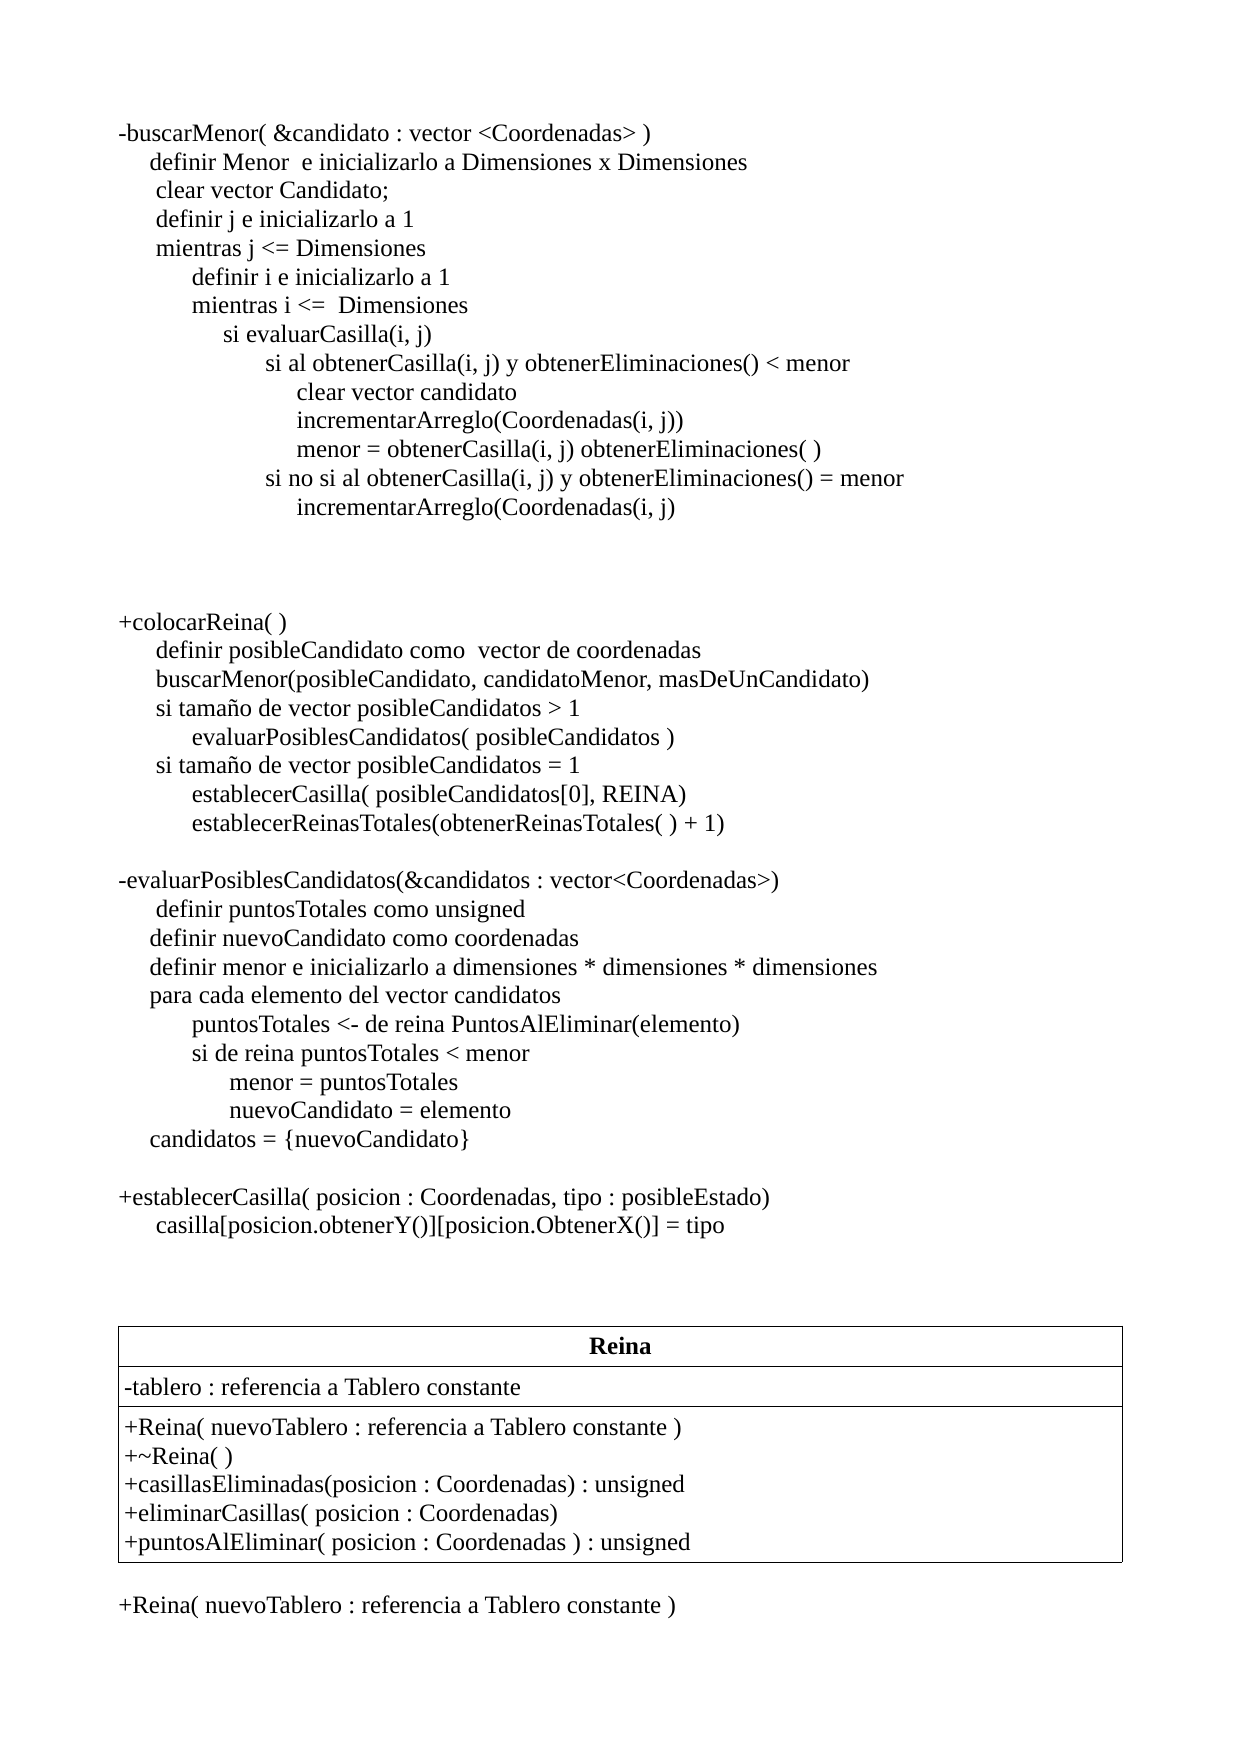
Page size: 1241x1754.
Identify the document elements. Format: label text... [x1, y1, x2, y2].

text +colocarReina( ) [118, 607, 1122, 636]
text evaluarPosiblesCandidatos( posibleCandidatos ) [118, 722, 1122, 751]
text definir posibleCandidato como vector de coordenadas [118, 636, 1122, 664]
text buscarMenor(posibleCandidato, candidatoMenor, masDeUnCandidato) [118, 664, 1122, 693]
text definir Menor e inicializarlo a Dimensiones x Dimensiones [118, 147, 1122, 176]
text -evaluarPosiblesCandidatos(&candidatos : vector<Coordenadas>) [118, 866, 1122, 894]
text clear vector Candidato; [118, 176, 1122, 204]
text puntosTotales <- de reina PuntosAlEliminar(elemento) [118, 1009, 1122, 1038]
table_header Reina [119, 1327, 1122, 1366]
text si evaluarCasilla(i, j) [118, 319, 1122, 348]
text -buscarMenor( &candidato : vector <Coordenadas> ) [118, 118, 1122, 147]
text si no si al obtenerCasilla(i, j) y obtenerEliminaciones() = menor [118, 463, 1122, 492]
text definir puntosTotales como unsigned [118, 894, 1122, 923]
text nuevoCandidato = elemento [118, 1096, 1122, 1124]
text mientras i <= Dimensiones [118, 291, 1122, 319]
text si de reina puntosTotales < menor [118, 1038, 1122, 1067]
text definir j e inicializarlo a 1 [118, 204, 1122, 233]
text candidatos = {nuevoCandidato} [118, 1124, 1122, 1153]
text definir i e inicializarlo a 1 [118, 262, 1122, 291]
text establecerCasilla( posibleCandidatos[0], REINA) [118, 779, 1122, 808]
text casilla[posicion.obtenerY()][posicion.ObtenerX()] = tipo [118, 1211, 1122, 1239]
text si al obtenerCasilla(i, j) y obtenerEliminaciones() < menor [118, 348, 1122, 377]
text si tamaño de vector posibleCandidatos > 1 [118, 693, 1122, 722]
text menor = puntosTotales [118, 1067, 1122, 1096]
text +Reina( nuevoTablero : referencia a Tablero constante ) [118, 1590, 1122, 1619]
text definir nuevoCandidato como coordenadas [118, 923, 1122, 952]
text definir menor e inicializarlo a dimensiones * dimensiones * dimensiones [118, 952, 1122, 981]
text si tamaño de vector posibleCandidatos = 1 [118, 751, 1122, 779]
table_cell +Reina( nuevoTablero : referencia a Tablero constante ) +~Reina( ) +casillasEliminadas(posicion : Coordenadas) : unsigned +eliminarCasillas( posicion : Coordenadas) +puntosAlEliminar( posicion : Coordenadas ) : unsigned [119, 1407, 1122, 1562]
table_cell -tablero : referencia a Tablero constante [119, 1367, 1122, 1406]
text establecerReinasTotales(obtenerReinasTotales( ) + 1) [118, 808, 1122, 837]
text incrementarArreglo(Coordenadas(i, j)) [118, 406, 1122, 434]
text +establecerCasilla( posicion : Coordenadas, tipo : posibleEstado) [118, 1182, 1122, 1211]
text para cada elemento del vector candidatos [118, 981, 1122, 1009]
text clear vector candidato [118, 377, 1122, 406]
text mientras j <= Dimensiones [118, 233, 1122, 262]
text incrementarArreglo(Coordenadas(i, j) [118, 492, 1122, 521]
text menor = obtenerCasilla(i, j) obtenerEliminaciones( ) [118, 434, 1122, 463]
